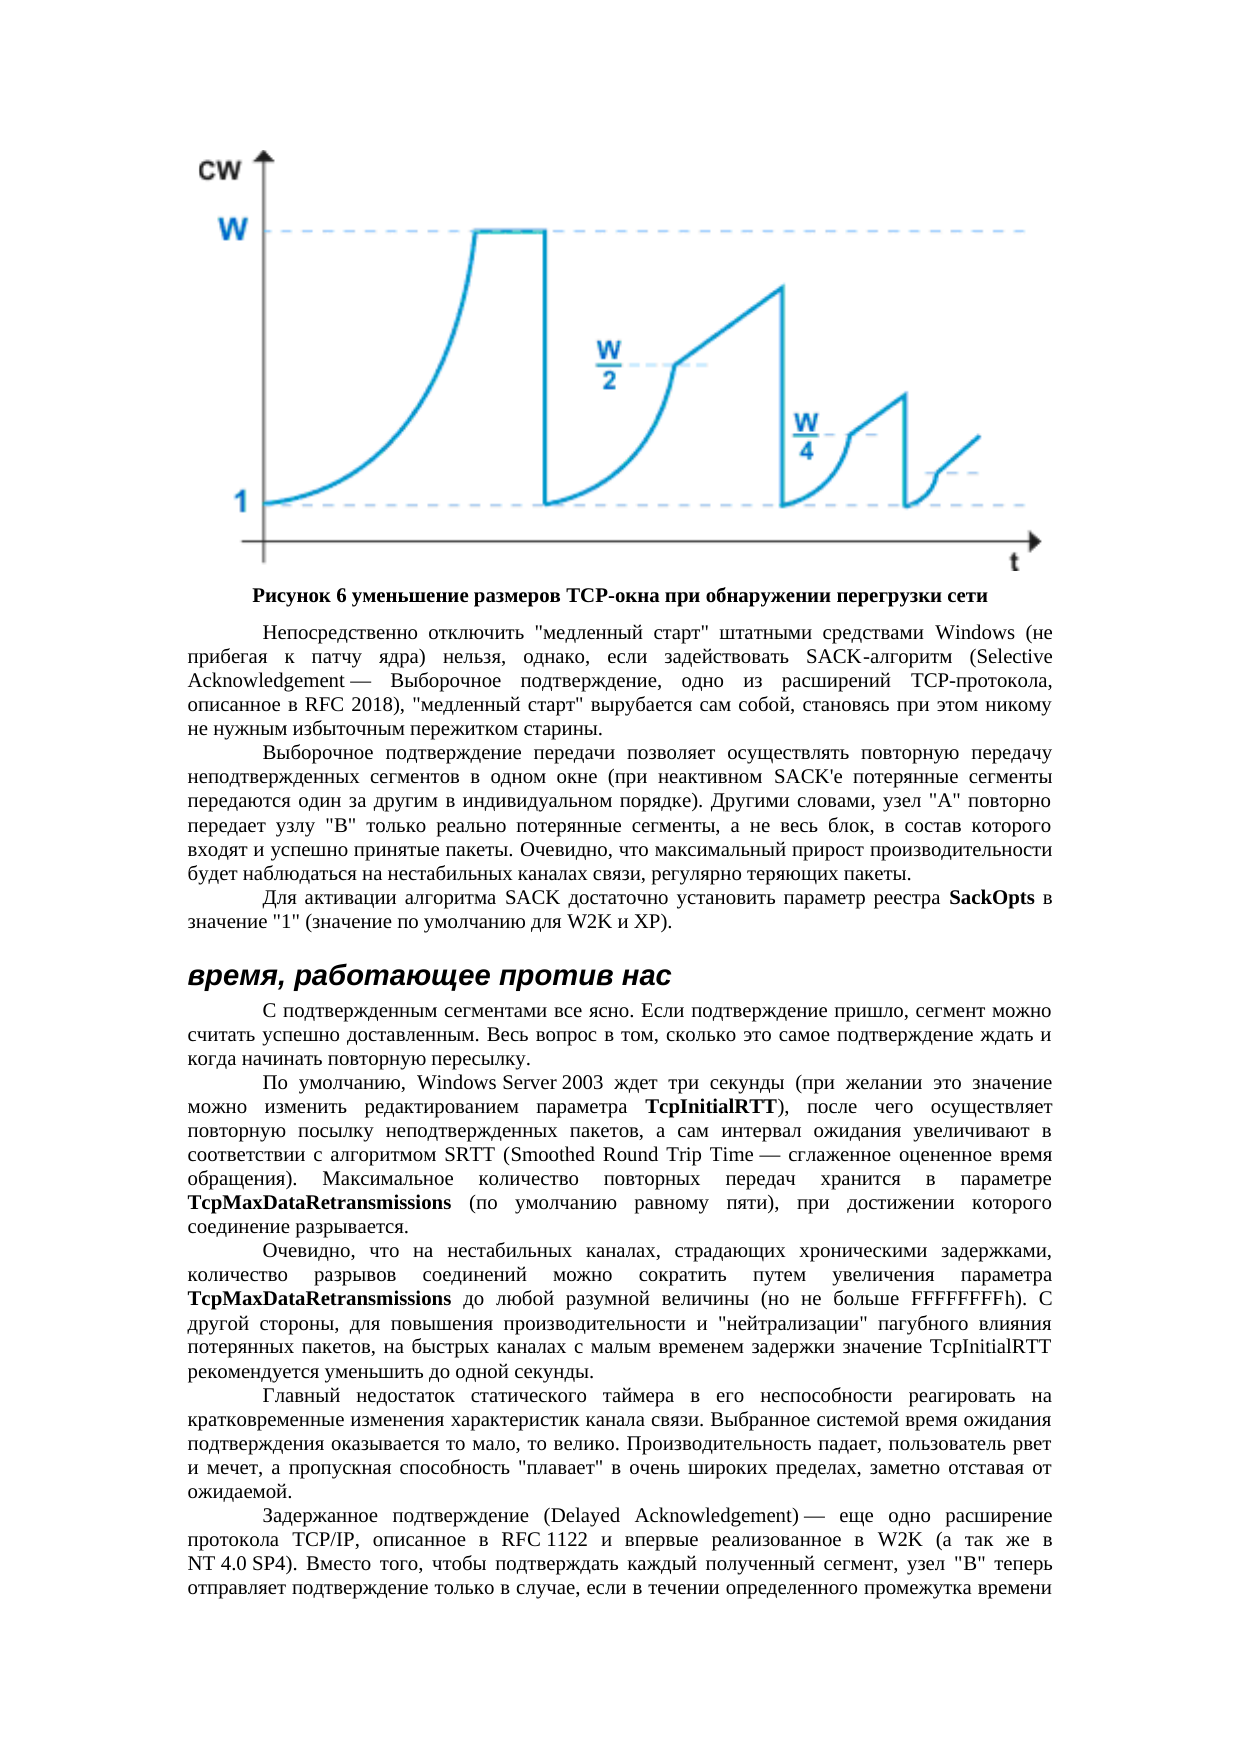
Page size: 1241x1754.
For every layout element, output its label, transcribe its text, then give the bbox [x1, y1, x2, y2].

text Главный недостаток статического таймера в его неспособности реагировать на кратковременные изменения характеристик канала связи. Выбранное системой время ожидания подтверждения оказывается то мало, то велико. Производительность падает, пользователь рвет и мечет, а пропускная способность "плавает" в очень широких пределах, заметно отставая от ожидаемой. [187, 1383, 1053, 1503]
text По умолчанию, Windows Server 2003 ждет три секунды (при желании это значение можно изменить редактированием параметра TcpInitialRTT), после чего осуществляет повторную посылку неподтвержденных пакетов, а сам интервал ожидания увеличивают в соответствии с алгоритмом SRTT (Smoothed Round Trip Time — сглаженное оцененное время обращения). Максимальное количество повторных передач хранится в параметре TcpMaxDataRetransmissions (по умолчанию равному пяти), при достижении которого соединение разрывается. [187, 1070, 1053, 1238]
text Задержанное подтверждение (Delayed Acknowledgement) — еще одно расширение протокола TCP/IP, описанное в RFC 1122 и впервые реализованное в W2K (а так же в NT 4.0 SP4). Вместо того, чтобы подтверждать каждый полученный сегмент, узел "B" теперь отправляет подтверждение только в случае, если в течении определенного промежутка времени [187, 1503, 1053, 1599]
text Очевидно, что на нестабильных каналах, страдающих хроническими задержками, количество разрывов соединений можно сократить путем увеличения параметра TcpMaxDataRetransmissions до любой разумной величины (но не больше FFFFFFFFh). С другой стороны, для повышения производительности и "нейтрализации" пагубного влияния потерянных пакетов, на быстрых каналах с малым временем задержки значение TcpInitialRTT рекомендуется уменьшить до одной секунды. [187, 1238, 1053, 1383]
text С подтвержденным сегментами все ясно. Если подтверждение пришло, сегмент можно считать успешно доставленным. Весь вопрос в том, сколько это самое подтверждение ждать и когда начинать повторную пересылку. [187, 998, 1053, 1070]
text Непосредственно отключить "медленный старт" штатными средствами Windows (не прибегая к патчу ядра) нельзя, однако, если задействовать SACK-алгоритм (Selective Acknowledgement — Выборочное подтверждение, одно из расширений TCP-протокола, описанное в RFC 2018), "медленный старт" вырубается сам собой, становясь при этом никому не нужным избыточным пережитком старины. [187, 620, 1053, 740]
text Выборочное подтверждение передачи позволяет осуществлять повторную передачу неподтвержденных сегментов в одном окне (при неактивном SACK'е потерянные сегменты передаются один за другим в индивидуальном порядке). Другими словами, узел "А" повторно передает узлу "B" только реально потерянные сегменты, а не весь блок, в состав которого входят и успешно принятые пакеты. Очевидно, что максимальный прирост производительности будет наблюдаться на нестабильных каналах связи, регулярно теряющих пакеты. [187, 740, 1053, 885]
text Для активации алгоритма SACK достаточно установить параметр реестра SackOpts в значение "1" (значение по умолчанию для W2K и XP). [187, 885, 1053, 933]
text Рисунок 6 уменьшение размеров TCP-окна при обнаружении перегрузки сети [187, 583, 1053, 607]
picture [198, 150, 1042, 571]
subtitle время, работающее против нас [187, 958, 1053, 991]
